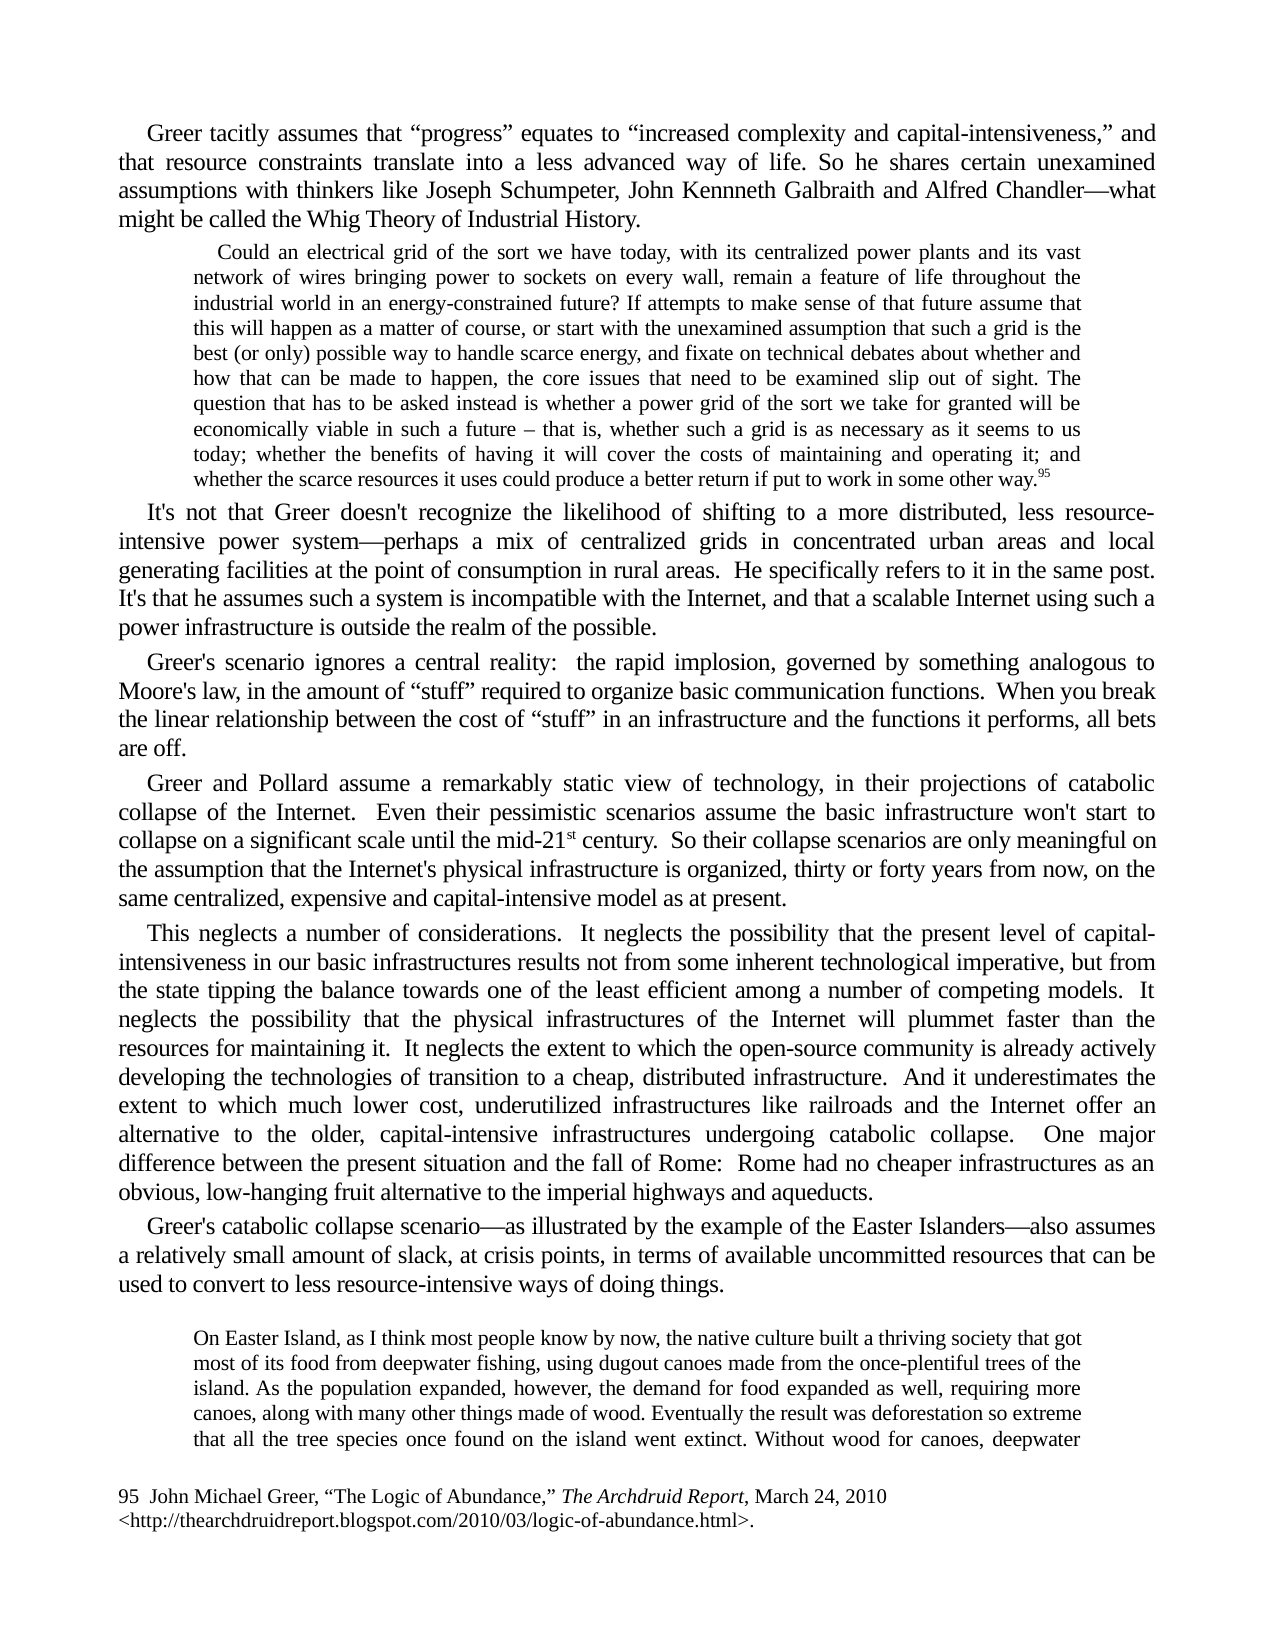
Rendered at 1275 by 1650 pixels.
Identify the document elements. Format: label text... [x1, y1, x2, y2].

text Greer's catabolic collapse scenario—as illustrated by the example of the Easter Islanders—also assumes a relatively small amount of slack, at crisis points, in terms of available uncommitted resources that can be used to convert to less resource-intensive ways of doing things. [118, 1211, 1157, 1298]
text Could an electrical grid of the sort we have today, with its centralized power plants and its vast network of wires bringing power to sockets on every wall, remain a feature of life throughout the industrial world in an energy-constrained future? If attempts to make sense of that future assume that this will happen as a matter of course, or start with the unexamined assumption that such a grid is the best (or only) possible way to handle scarce energy, and fixate on technical debates about whether and how that can be made to happen, the core issues that need to be examined slip out of sight. The question that has to be asked instead is whether a power grid of the sort we take for granted will be economically viable in such a future – that is, whether such a grid is as necessary as it seems to us today; whether the benefits of having it will cover the costs of maintaining and operating it; and whether the scarce resources it uses could produce a better return if put to work in some other way. [193, 239, 1082, 491]
text This neglects a number of considerations. It neglects the possibility that the present level of capital-intensiveness in our basic infrastructures results not from some inherent technological imperative, but from the state tipping the balance towards one of the least efficient among a number of competing models. It neglects the possibility that the physical infrastructures of the Internet will plummet faster than the resources for maintaining it. It neglects the extent to which the open-source community is already actively developing the technologies of transition to a cheap, distributed infrastructure. And it underestimates the extent to which much lower cost, underutilized infrastructures like railroads and the Internet offer an alternative to the older, capital-intensive infrastructures undergoing catabolic collapse. One major difference between the present situation and the fall of Rome: Rome had no cheaper infrastructures as an obvious, low-hanging fruit alternative to the imperial highways and aqueducts. [118, 918, 1157, 1205]
text It's not that Greer doesn't recognize the likelihood of shifting to a more distributed, less resource-intensive power system—perhaps a mix of centralized grids in concentrated urban areas and local generating facilities at the point of consumption in rural areas. He specifically refers to it in the same post. It's that he assumes such a system is incompatible with the Internet, and that a scalable Internet using such a power infrastructure is outside the realm of the possible. [118, 497, 1157, 641]
text Greer tacitly assumes that “progress” equates to “increased complexity and capital-intensiveness,” and that resource constraints translate into a less advanced way of life. So he shares certain unexamined assumptions with thinkers like Joseph Schumpeter, John Kennneth Galbraith and Alfred Chandler—what might be called the Whig Theory of Industrial History. [118, 118, 1157, 233]
text Greer and Pollard assume a remarkably static view of technology, in their projections of catabolic collapse of the Internet. Even their pessimistic scenarios assume the basic infrastructure won't start to collapse on a significant scale until the mid-21st century. So their collapse scenarios are only meaningful on the assumption that the Internet's physical infrastructure is organized, thirty or forty years from now, on the same centralized, expensive and capital-intensive model as at present. [118, 768, 1157, 912]
text John Michael Greer, “The Logic of Abundance,” The Archdruid Report, March 24, 2010 <http://thearchdruidreport.blogspot.com/2010/03/logic-of-abundance.html>. [118, 1484, 1157, 1532]
text Greer's scenario ignores a central reality: the rapid implosion, governed by something analogous to Moore's law, in the amount of “stuff” required to organize basic communication functions. When you break the linear relationship between the cost of “stuff” in an infrastructure and the functions it performs, all bets are off. [118, 647, 1157, 762]
text On Easter Island, as I think most people know by now, the native culture built a thriving society that got most of its food from deepwater fishing, using dugout canoes made from the once-plentiful trees of the island. As the population expanded, however, the demand for food expanded as well, requiring more canoes, along with many other things made of wood. Eventually the result was deforestation so extreme that all the tree species once found on the island went extinct. Without wood for canoes, deepwater [193, 1325, 1082, 1451]
